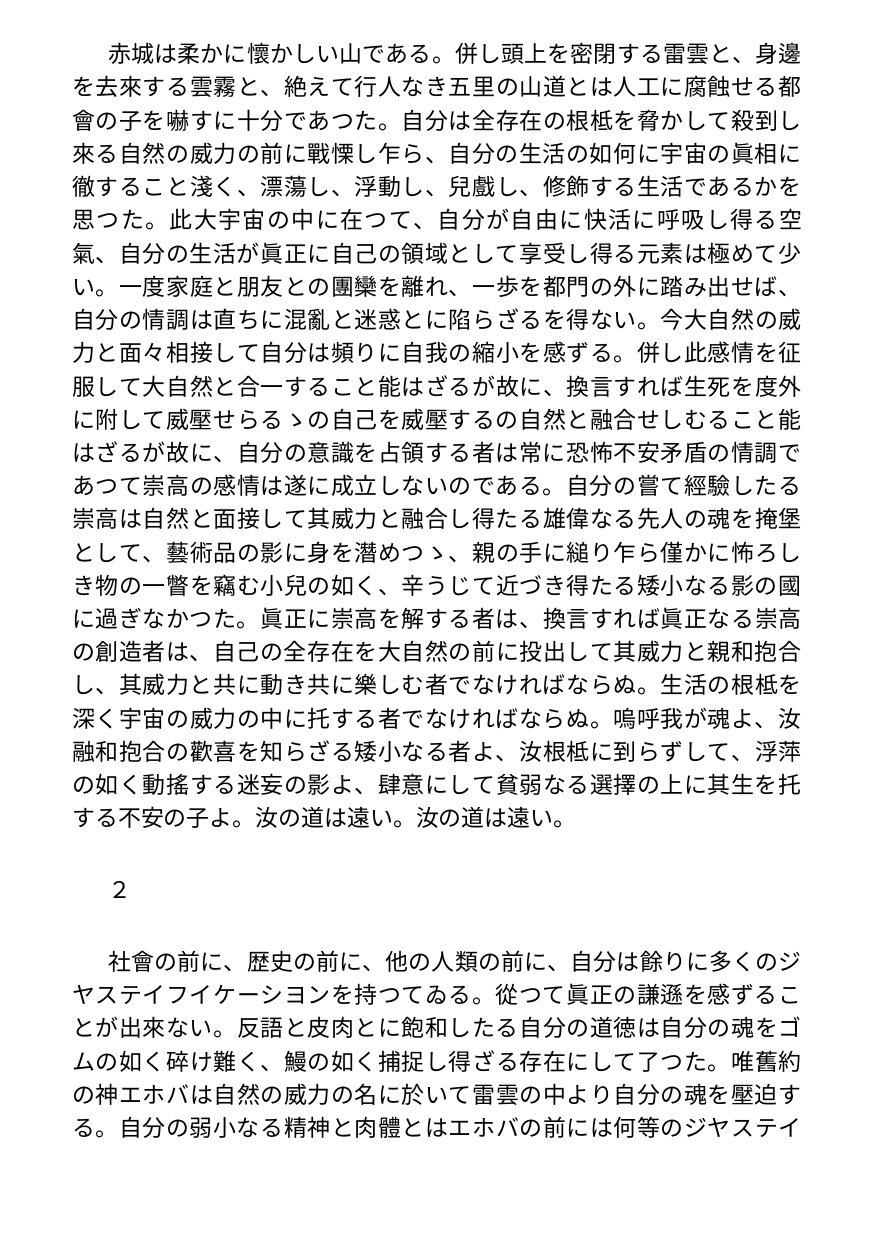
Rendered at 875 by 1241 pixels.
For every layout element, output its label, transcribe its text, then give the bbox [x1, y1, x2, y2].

text ２ [72, 872, 802, 905]
text 社會の前に、歴史の前に、他の人類の前に、自分は餘りに多くのジヤステイフイケーシヨンを持つてゐる。從つて眞正の謙遜を感ずることが出來ない。反語と皮肉とに飽和したる自分の道徳は自分の魂をゴムの如く碎け難く、鰻の如く捕捉し得ざる存在にして了つた。唯舊約の神エホバは自然の威力の名に於いて雷雲の中より自分の魂を壓迫する。自分の弱小なる精神と肉體とはエホバの前には何等のジヤステイ [72, 944, 802, 1143]
text 赤城は柔かに懷かしい山である。併し頭上を密閉する雷雲と、身邊を去來する雲霧と、絶えて行人なき五里の山道とは人工に腐蝕せる都會の子を嚇すに十分であつた。自分は全存在の根柢を脅かして殺到し來る自然の威力の前に戰慄し乍ら、自分の生活の如何に宇宙の眞相に徹すること淺く、漂蕩し、浮動し、兒戲し、修飾する生活であるかを思つた。此大宇宙の中に在つて、自分が自由に快活に呼吸し得る空氣、自分の生活が眞正に自己の領域として享受し得る元素は極めて少い。一度家庭と朋友との團欒を離れ、一歩を都門の外に踏み出せば、自分の情調は直ちに混亂と迷惑とに陷らざるを得ない。今大自然の威力と面々相接して自分は頻りに自我の縮小を感ずる。併し此感情を征服して大自然と合一すること能はざるが故に、換言すれば生死を度外に附して威壓せらるゝの自己を威壓するの自然と融合せしむること能はざるが故に、自分の意識を占領する者は常に恐怖不安矛盾の情調であつて崇高の感情は遂に成立しないのである。自分の嘗て經驗したる崇高は自然と面接して其威力と融合し得たる雄偉なる先人の魂を掩堡として、藝術品の影に身を潛めつゝ、親の手に縋り乍ら僅かに怖ろしき物の一瞥を竊む小兒の如く、辛うじて近づき得たる矮小なる影の國に過ぎなかつた。眞正に崇高を解する者は、換言すれば眞正なる崇高の創造者は、自己の全存在を大自然の前に投出して其威力と親和抱合し、其威力と共に動き共に樂しむ者でなければならぬ。生活の根柢を深く宇宙の威力の中に托する者でなければならぬ。嗚呼我が魂よ、汝融和抱合の歡喜を知らざる矮小なる者よ、汝根柢に到らずして、浮萍の如く動搖する迷妄の影よ、肆意にして貧弱なる選擇の上に其生を托する不安の子よ。汝の道は遠い。汝の道は遠い。 [72, 36, 802, 833]
